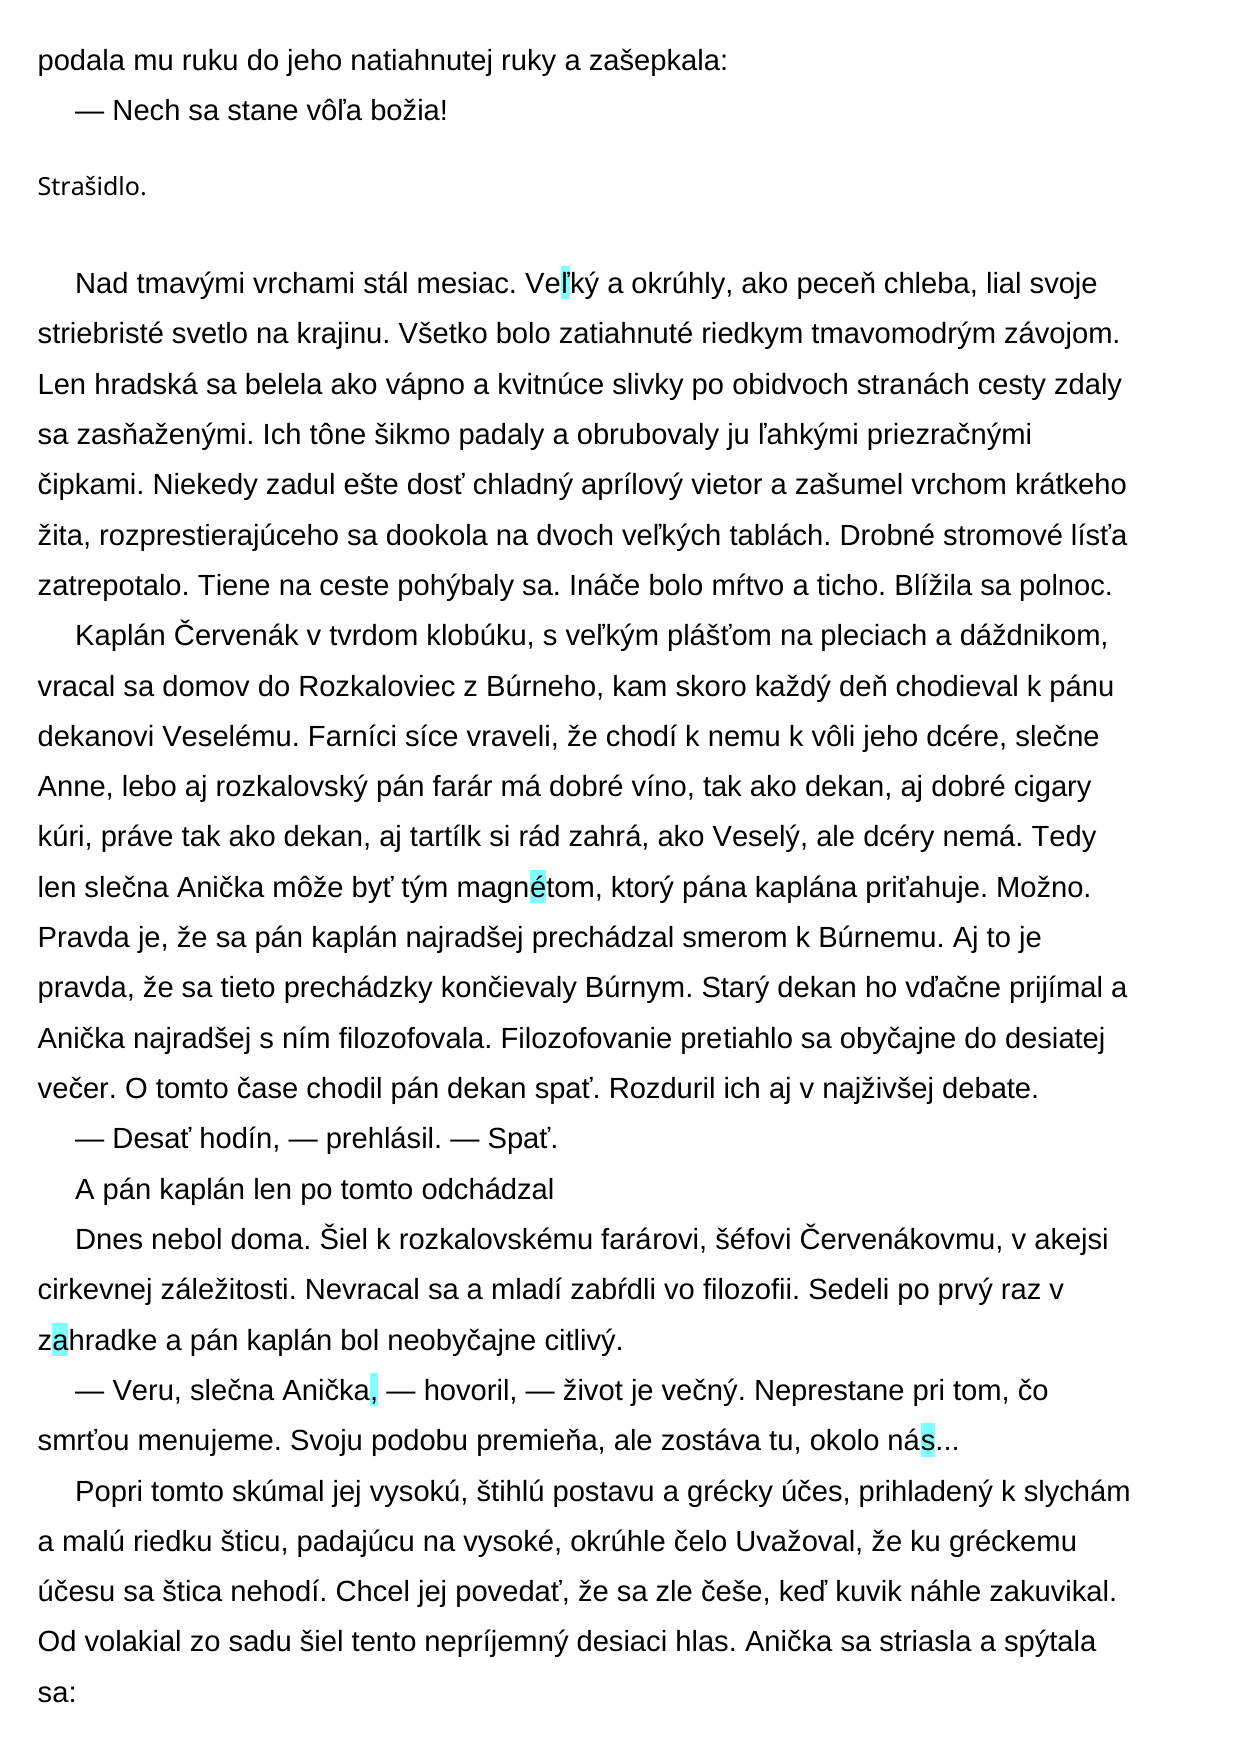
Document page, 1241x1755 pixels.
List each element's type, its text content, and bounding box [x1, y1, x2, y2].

subtitle Strašidlo. [37, 168, 1136, 202]
text podala mu ruku do jeho na­tiahnutej ruky a zašepkala: [37, 43, 1136, 76]
text Popri tomto skúmal jej vysokú, štihlú postavu a grécky účes, prihladený k slychám a malú riedku šticu, padajúcu na vysoké, okrúhle čelo Uvažoval, že ku gréckemu účesu sa štica nehodí. Chcel jej povedať, že sa zle češe, keď kuvik náhle zakuvikal. Od volakial zo sadu šiel tento nepríjemný desiaci hlas. Anička sa striasla a spýtala sa: [37, 1473, 1136, 1708]
text — Veru, slečna Anička, — hovoril, — život je večný. Neprestane pri tom, čo smrťou menu­jeme. Svoju podobu premieňa, ale zostáva tu, okolo nás... [37, 1373, 1136, 1457]
text A pán kaplán len po tomto odchádzal [37, 1172, 1136, 1205]
text Nad tmavými vrchami stál mesiac. Veľký a okrúhly, ako peceň chleba, lial svoje striebristé svetlo na krajinu. Všetko bolo zatiahnuté riedkym tmavomodrým závojom. Len hradská sa belela ako vápno a kvitnúce slivky po obidvoch stra­nách cesty zdaly sa zasňaženými. Ich tône šikmo padaly a obrubovaly ju ľahkými priezračnými čipkami. Niekedy zadul ešte dosť chladný aprílový vietor a zašumel vrchom krátkeho žita, rozprestie­rajúceho sa dookola na dvoch veľkých tablách. Drobné stromové lísťa zatrepotalo. Tiene na ce­ste pohýbaly sa. Ináče bolo mŕtvo a ticho. Blížila sa polnoc. [37, 266, 1136, 601]
text Dnes nebol doma. Šiel k rozkalovskému fará­rovi, šéfovi Červenákovmu, v akejsi cirkevnej zá­ležitosti. Nevracal sa a mladí zabŕdli vo filozofii. Sedeli po prvý raz v zahradke a pán kaplán bol neobyčajne citlivý. [37, 1222, 1136, 1356]
text Kaplán Červenák v tvrdom klobúku, s veľ­kým plášťom na pleciach a dáždnikom, vracal sa domov do Rozkaloviec z Búrneho, kam skoro každý deň chodieval k pánu dekanovi Veselému. Farníci síce vraveli, že chodí k nemu k vôli jeho dcére, slečne Anne, lebo aj rozkalovský pán farár má dobré víno, tak ako dekan, aj dobré cigary kúri, práve tak ako dekan, aj tartílk si rád zahrá, ako Veselý, ale dcéry nemá. Tedy len slečna Anička môže byť tým magnétom, ktorý pána ka­plána priťahuje. Možno. Pravda je, že sa pán ka­plán najradšej prechádzal smerom k Búrnemu. Aj to je pravda, že sa tieto prechádzky končievaly Búrnym. Starý dekan ho vďačne prijímal a Anička najradšej s ním filozofovala. Filozofovanie pre­tiahlo sa obyčajne do desiatej večer. O tomto čase chodil pán dekan spať. Rozduril ich aj v najživšej debate. [37, 618, 1136, 1104]
text — Desať hodín, — prehlásil. — Spať. [37, 1121, 1136, 1155]
text — Nech sa stane vôľa božia! [37, 93, 1136, 127]
